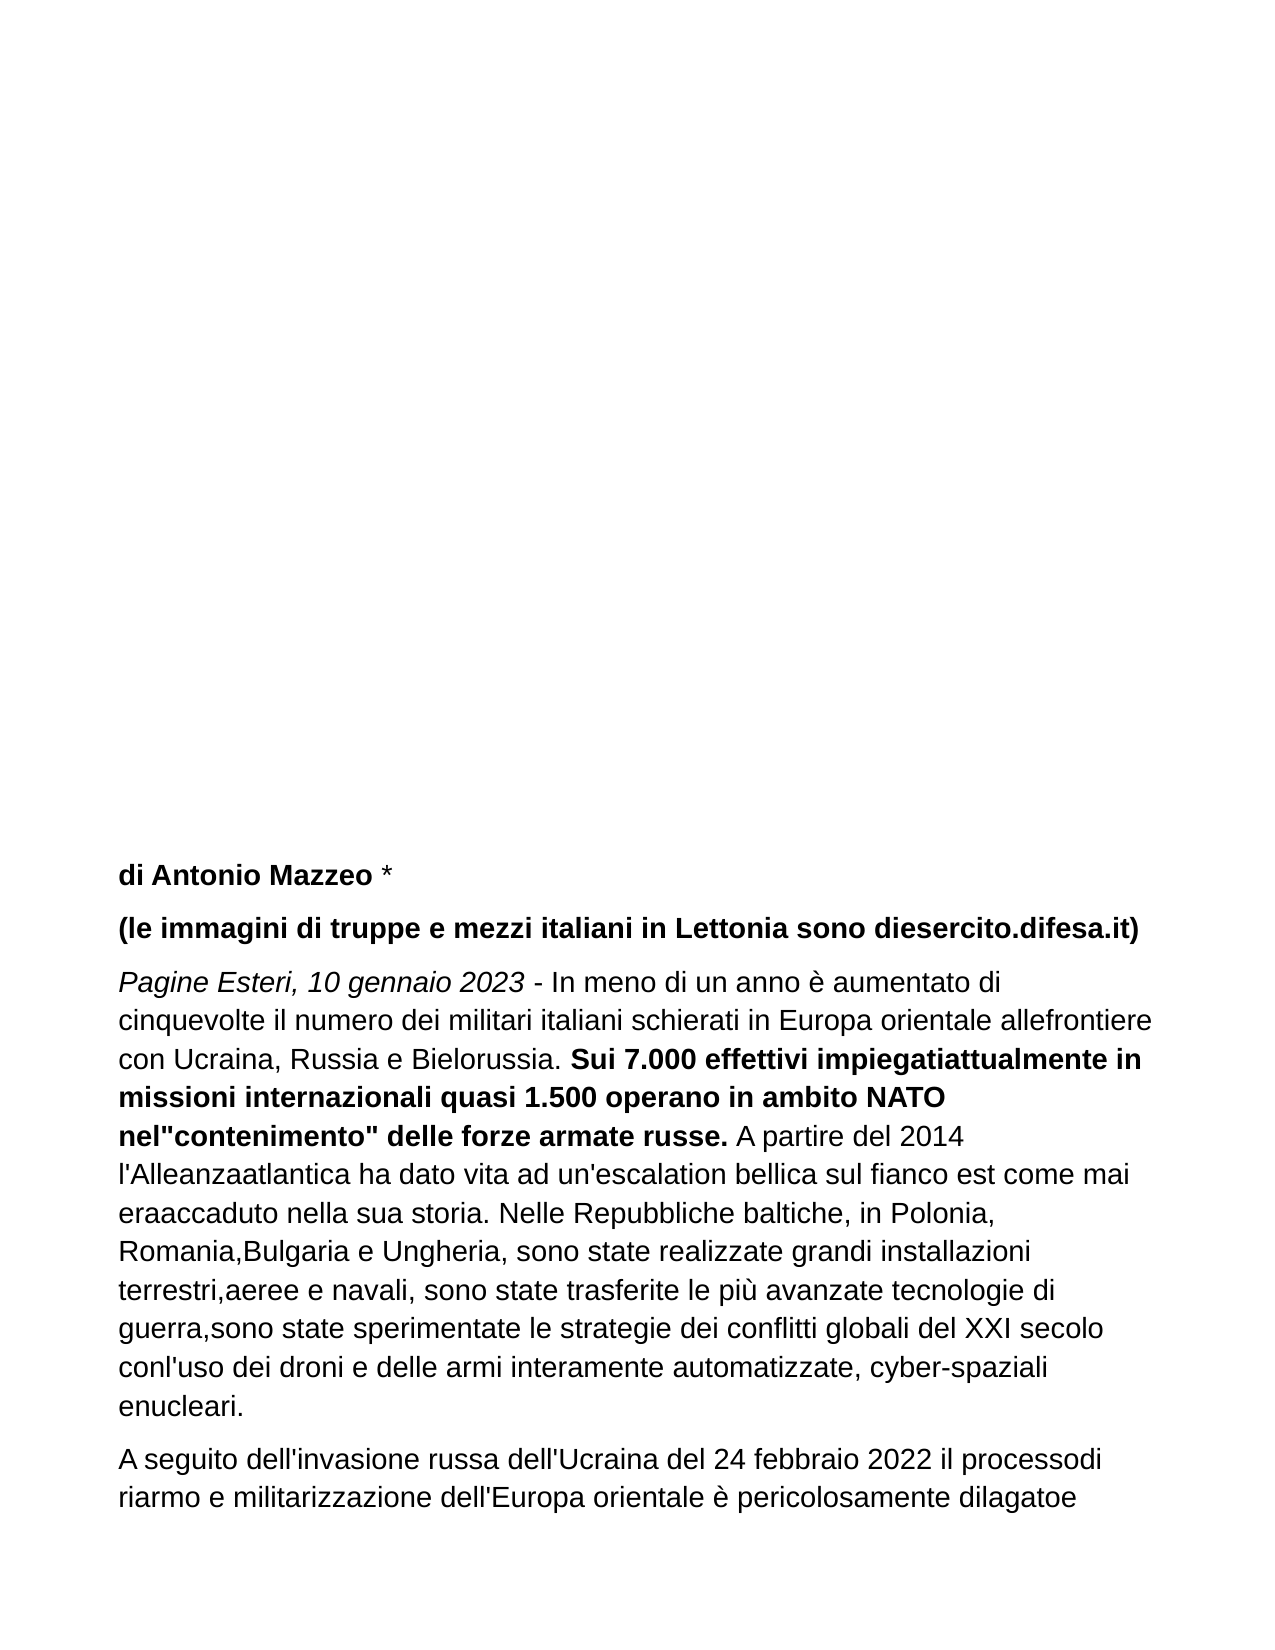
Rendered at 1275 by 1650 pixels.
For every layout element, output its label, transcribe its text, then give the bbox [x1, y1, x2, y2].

text A seguito dell'invasione russa dell'Ucraina del 24 febbraio 2022 il processodi riarmo e militarizzazione dell'Europa orientale è pericolosamente dilagatoe [118, 1442, 1157, 1514]
text Pagine Esteri, 10 gennaio 2023 - In meno di un anno è aumentato di cinquevolte il numero dei militari italiani schierati in Europa orientale allefrontiere con Ucraina, Russia e Bielorussia. Sui 7.000 effettivi impiegatiattualmente in missioni internazionali quasi 1.500 operano in ambito NATO nel"contenimento" delle forze armate russe. A partire del 2014 l'Alleanzaatlantica ha dato vita ad un'escalation bellica sul fianco est come mai eraaccaduto nella sua storia. Nelle Repubbliche baltiche, in Polonia, Romania,Bulgaria e Ungheria, sono state realizzate grandi installazioni terrestri,aeree e navali, sono state trasferite le più avanzate tecnologie di guerra,sono state sperimentate le strategie dei conflitti globali del XXI secolo conl'uso dei droni e delle armi interamente automatizzate, cyber-spaziali enucleari. [118, 964, 1157, 1422]
text (le immagini di truppe e mezzi italiani in Lettonia sono diesercito.difesa.it) [118, 911, 1157, 945]
text di Antonio Mazzeo * [118, 858, 1157, 892]
